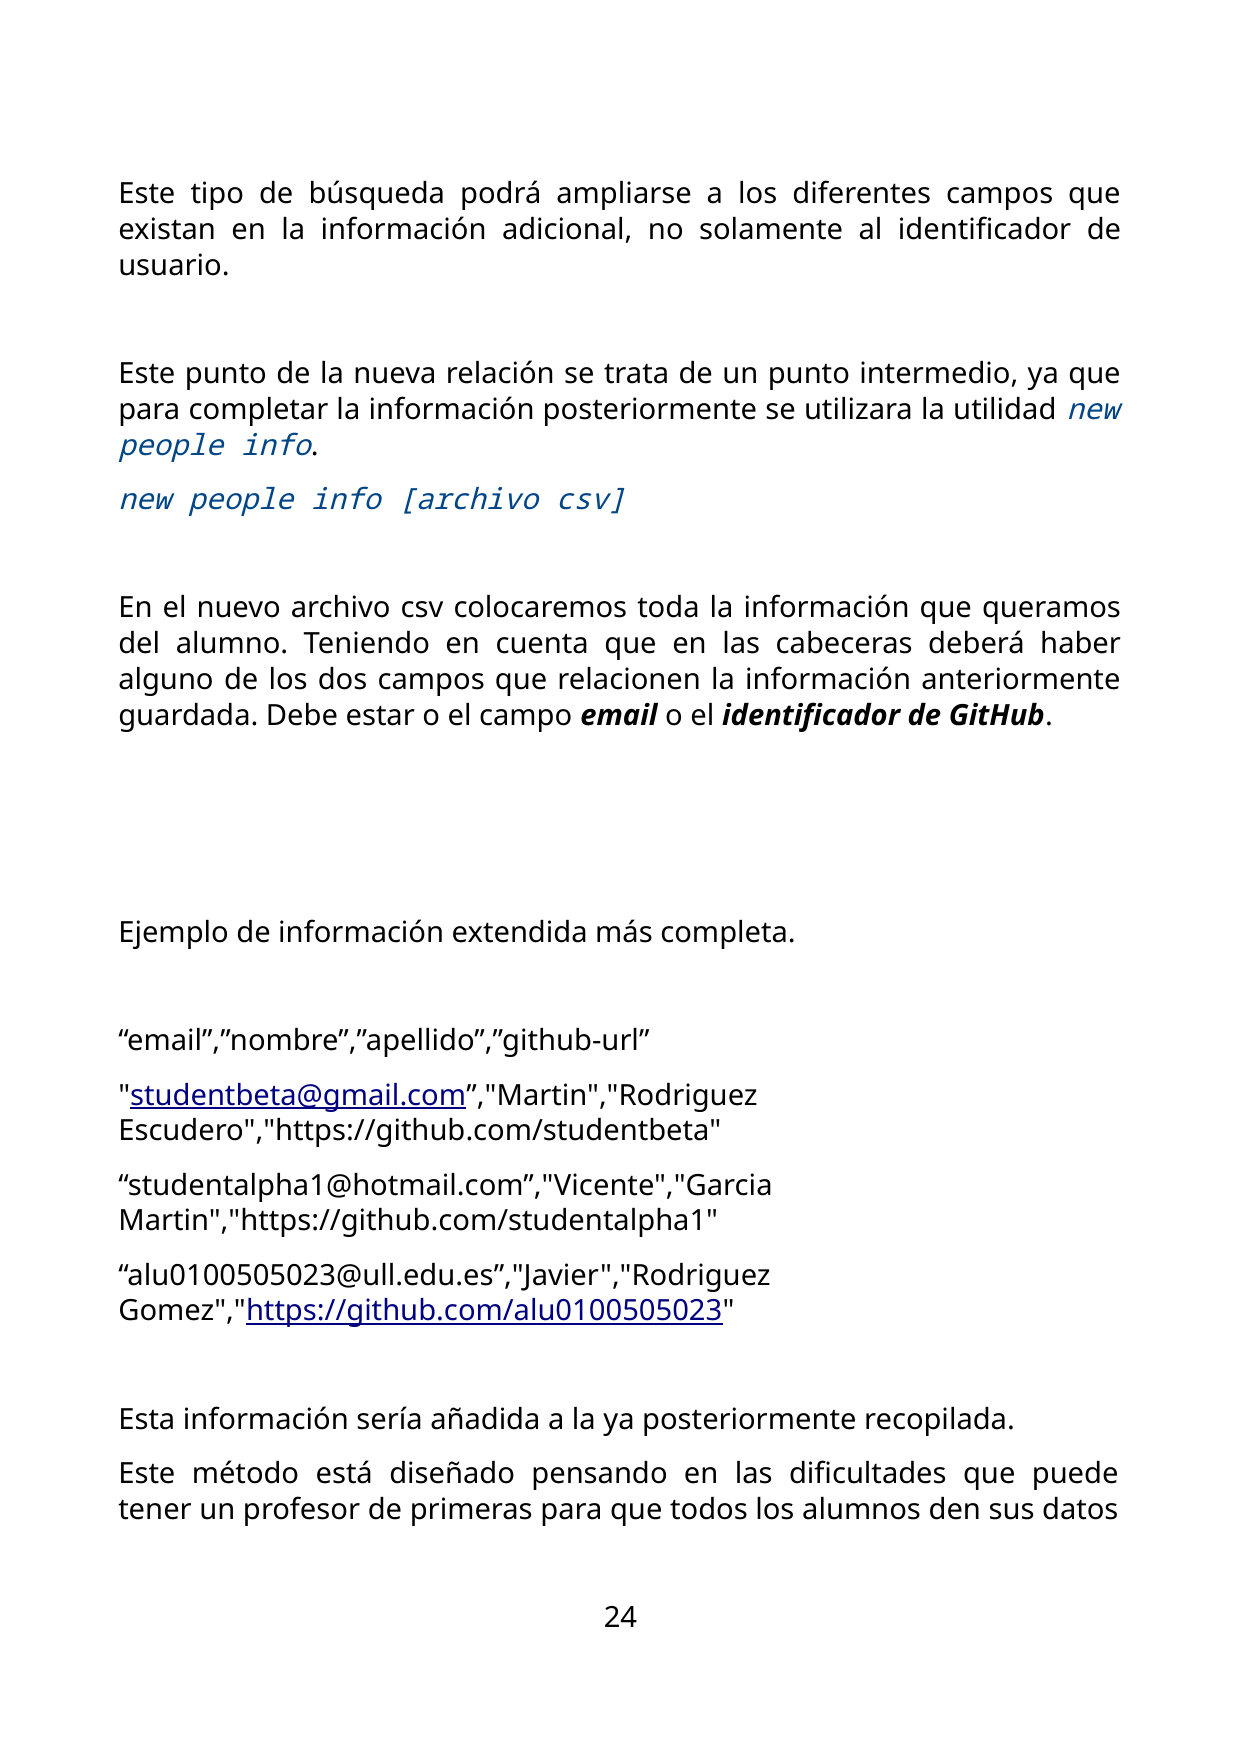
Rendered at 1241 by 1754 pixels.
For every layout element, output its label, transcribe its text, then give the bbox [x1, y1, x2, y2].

text "studentbeta@gmail.com”,"Martin","Rodriguez Escudero","https://github.com/studentbeta" [118, 1074, 1163, 1149]
text “studentalpha1@hotmail.com”,"Vicente","Garcia Martin","https://github.com/studentalpha1" [118, 1164, 1163, 1239]
text En el nuevo archivo csv colocaremos toda la información que queramos del alumno. Teniendo en cuenta que en las cabeceras deberá haber alguno de los dos campos que relacionen la información anteriormente guardada. Debe estar o el campo email o el identificador de GitHub. [118, 587, 1122, 733]
text new people info [archivo csv] [118, 478, 1122, 518]
text “alu0100505023@ull.edu.es”,"Javier","Rodriguez Gomez","https://github.com/alu0100505023" [118, 1254, 1163, 1329]
text Este método está diseñado pensando en las dificultades que puede tener un profesor de primeras para que todos los alumnos den sus datos [118, 1452, 1120, 1528]
text Este punto de la nueva relación se trata de un punto intermedio, ya que para completar la información posteriormente se utilizara la utilidad new people info. [118, 352, 1122, 463]
text Este tipo de búsqueda podrá ampliarse a los diferentes campos que existan en la información adicional, no solamente al identificador de usuario. [118, 172, 1122, 283]
text Esta información sería añadida a la ya posteriormente recopilada. [118, 1398, 1120, 1438]
text “email”,”nombre”,”apellido”,”github-url” [118, 1019, 1163, 1059]
text Ejemplo de información extendida más completa. [118, 911, 1122, 951]
